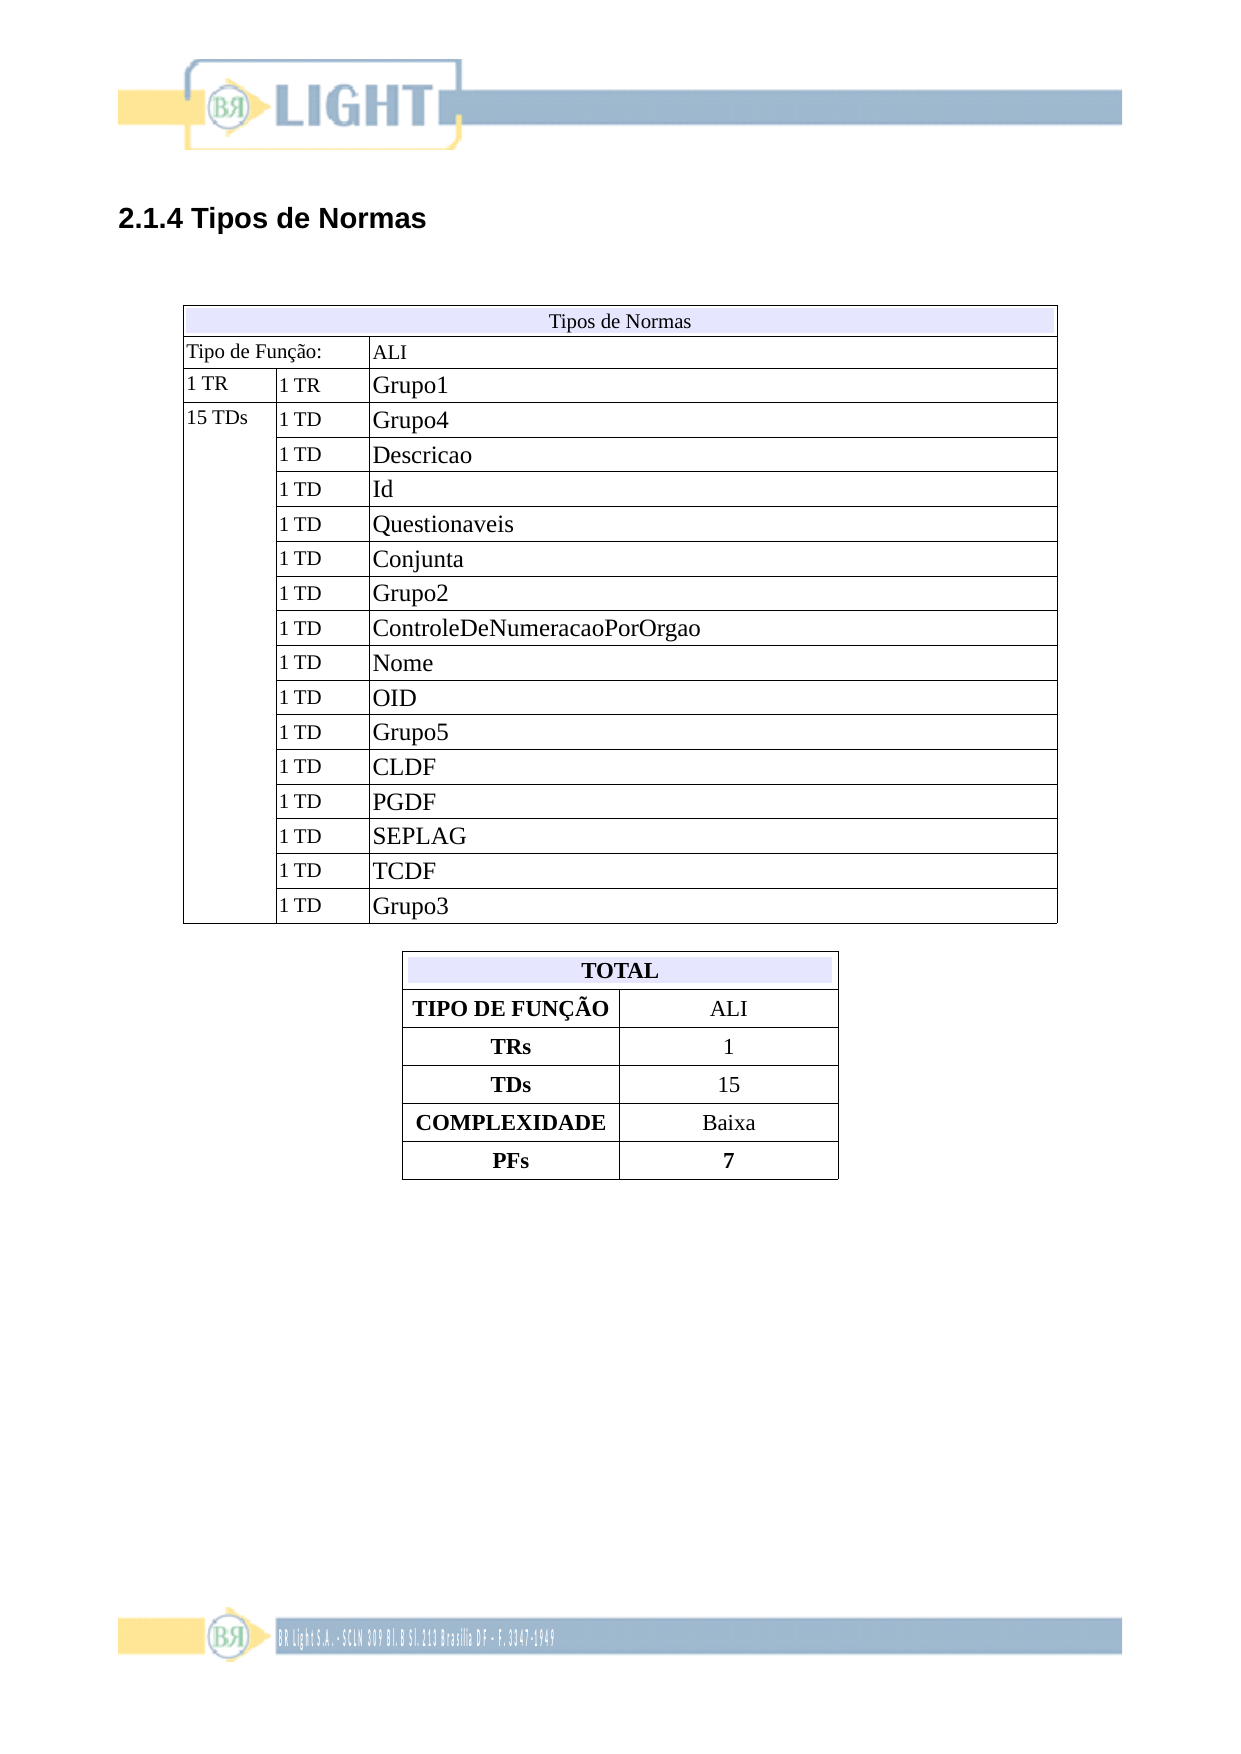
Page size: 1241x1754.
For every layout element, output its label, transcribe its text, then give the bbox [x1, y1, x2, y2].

table_cell Conjunta [370, 542, 1057, 576]
table_cell 1 TD [277, 854, 369, 888]
table_cell 1 TD [277, 646, 369, 679]
table_cell CLDF [370, 750, 1057, 784]
table_cell 1 TR [277, 369, 369, 402]
table_cell ALI [620, 990, 838, 1027]
table_cell 1 TD [277, 611, 369, 645]
table_cell TCDF [370, 854, 1057, 888]
table_cell Baixa [620, 1104, 838, 1141]
table_cell Grupo4 [370, 403, 1057, 437]
picture [118, 1607, 1123, 1662]
table_cell 1 TR [184, 369, 276, 402]
table_cell 1 [620, 1028, 838, 1065]
table_cell OID [370, 681, 1057, 714]
table_cell 1 TD [277, 438, 369, 471]
table_cell SEPLAG [370, 819, 1057, 853]
table_cell ControleDeNumeracaoPorOrgao [370, 611, 1057, 645]
table_cell PGDF [370, 785, 1057, 818]
table_cell Descricao [370, 438, 1057, 471]
table_cell 1 TD [277, 750, 369, 784]
table_cell Tipo de Função: [184, 337, 369, 367]
table_header Tipos de Normas [184, 306, 1057, 336]
table_cell TIPO DE FUNÇÃO [403, 990, 619, 1027]
table_cell COMPLEXIDADE [403, 1104, 619, 1141]
table_cell 7 [620, 1142, 838, 1179]
picture [118, 59, 1123, 150]
table_cell Grupo5 [370, 715, 1057, 749]
table_cell Id [370, 472, 1057, 506]
table_cell TRs [403, 1028, 619, 1065]
table_cell Nome [370, 646, 1057, 679]
table_cell 1 TD [277, 403, 369, 437]
table_cell ALI [370, 337, 1057, 367]
table_cell 1 TD [277, 715, 369, 749]
table_cell 1 TD [277, 507, 369, 541]
table_cell Grupo1 [370, 369, 1057, 402]
table_cell Grupo2 [370, 577, 1057, 610]
table_cell 1 TD [277, 889, 369, 922]
table_header TOTAL [403, 952, 838, 989]
table_cell 1 TD [277, 681, 369, 714]
table_cell Questionaveis [370, 507, 1057, 541]
table_cell PFs [403, 1142, 619, 1179]
table_cell 15 TDs [184, 403, 276, 922]
table_cell 15 [620, 1066, 838, 1103]
table_cell 1 TD [277, 819, 369, 853]
table_cell 1 TD [277, 577, 369, 610]
table_cell Grupo3 [370, 889, 1057, 922]
subtitle 2.1.4 Tipos de Normas [118, 201, 1122, 235]
table_cell 1 TD [277, 472, 369, 506]
table_cell 1 TD [277, 785, 369, 818]
table_cell TDs [403, 1066, 619, 1103]
table_cell 1 TD [277, 542, 369, 576]
